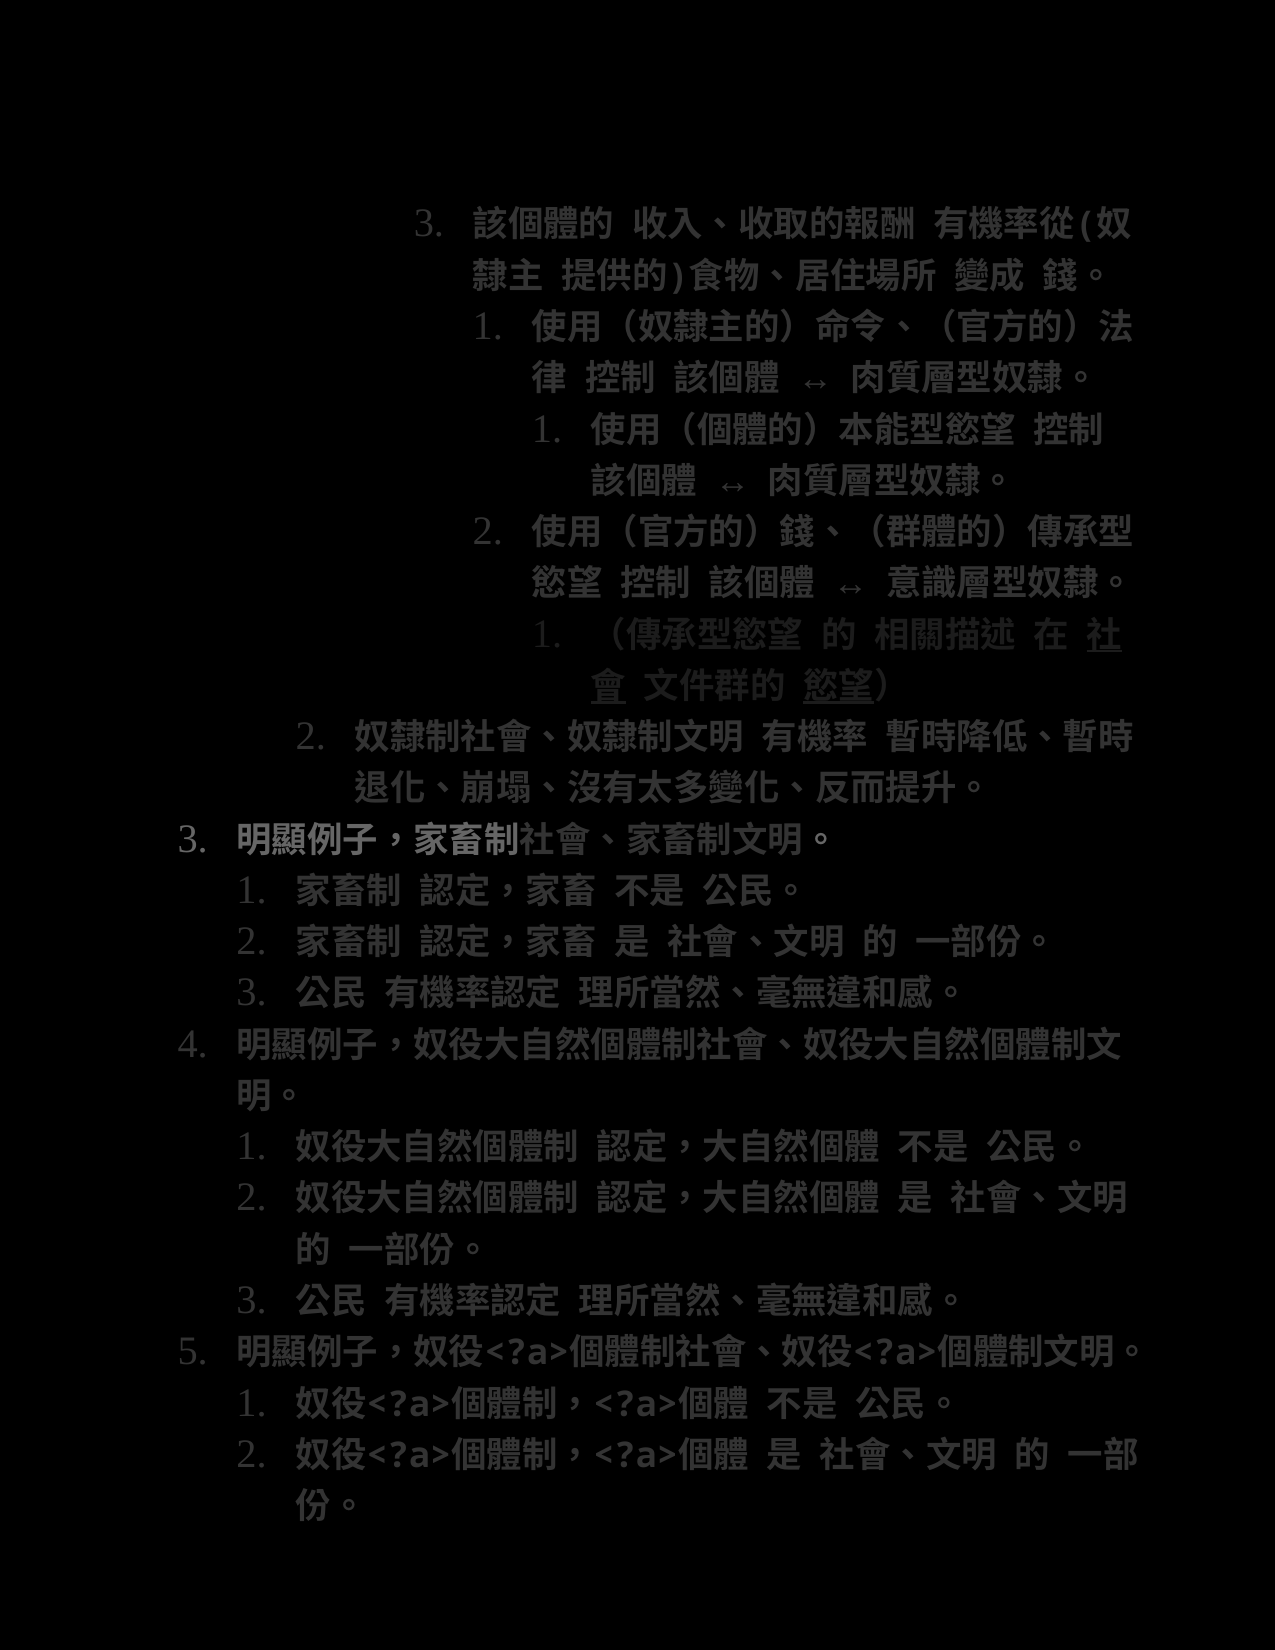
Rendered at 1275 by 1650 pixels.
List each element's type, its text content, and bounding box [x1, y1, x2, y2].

list 明顯例子，奴役<?a>個體制社會、奴役<?a>個體制文明。 [177, 1323, 1157, 1375]
list 奴役大自然個體制 認定，大自然個體 是 社會、文明 的 一部份。 [236, 1170, 1157, 1272]
list 家畜制 認定，家畜 是 社會、文明 的 一部份。 [236, 913, 1157, 965]
list 明顯例子，奴役大自然個體制社會、奴役大自然個體制文明。 [177, 1016, 1157, 1118]
list 奴役<?a>個體制，<?a>個體 是 社會、文明 的 一部份。 [236, 1426, 1157, 1529]
list （傳承型慾望 的 相關描述 在 社會 文件群的 慾望） [532, 606, 1157, 708]
list 公民 有機率認定 理所當然、毫無違和感。 [236, 965, 1157, 1016]
list 奴隸制社會、奴隸制文明 有機率 暫時降低、暫時退化、崩塌、沒有太多變化、反而提升。 [295, 708, 1157, 811]
list 奴役大自然個體制 認定，大自然個體 不是 公民。 [236, 1118, 1157, 1170]
list 使用（奴隸主的）命令、（官方的）法律 控制 該個體 ↔ 肉質層型奴隸。 [472, 298, 1157, 401]
list 奴役<?a>個體制，<?a>個體 不是 公民。 [236, 1375, 1157, 1426]
list 明顯例子，家畜制社會、家畜制文明。 [177, 811, 1157, 862]
list 公民 有機率認定 理所當然、毫無違和感。 [236, 1272, 1157, 1323]
list 家畜制 認定，家畜 不是 公民。 [236, 862, 1157, 913]
list 該個體的 收入、收取的報酬 有機率從(奴隸主 提供的)食物、居住場所 變成 錢。 [413, 196, 1157, 298]
list 使用（個體的）本能型慾望 控制 該個體 ↔ 肉質層型奴隸。 [532, 401, 1157, 503]
list 使用（官方的）錢、（群體的）傳承型慾望 控制 該個體 ↔ 意識層型奴隸。 [472, 503, 1157, 606]
